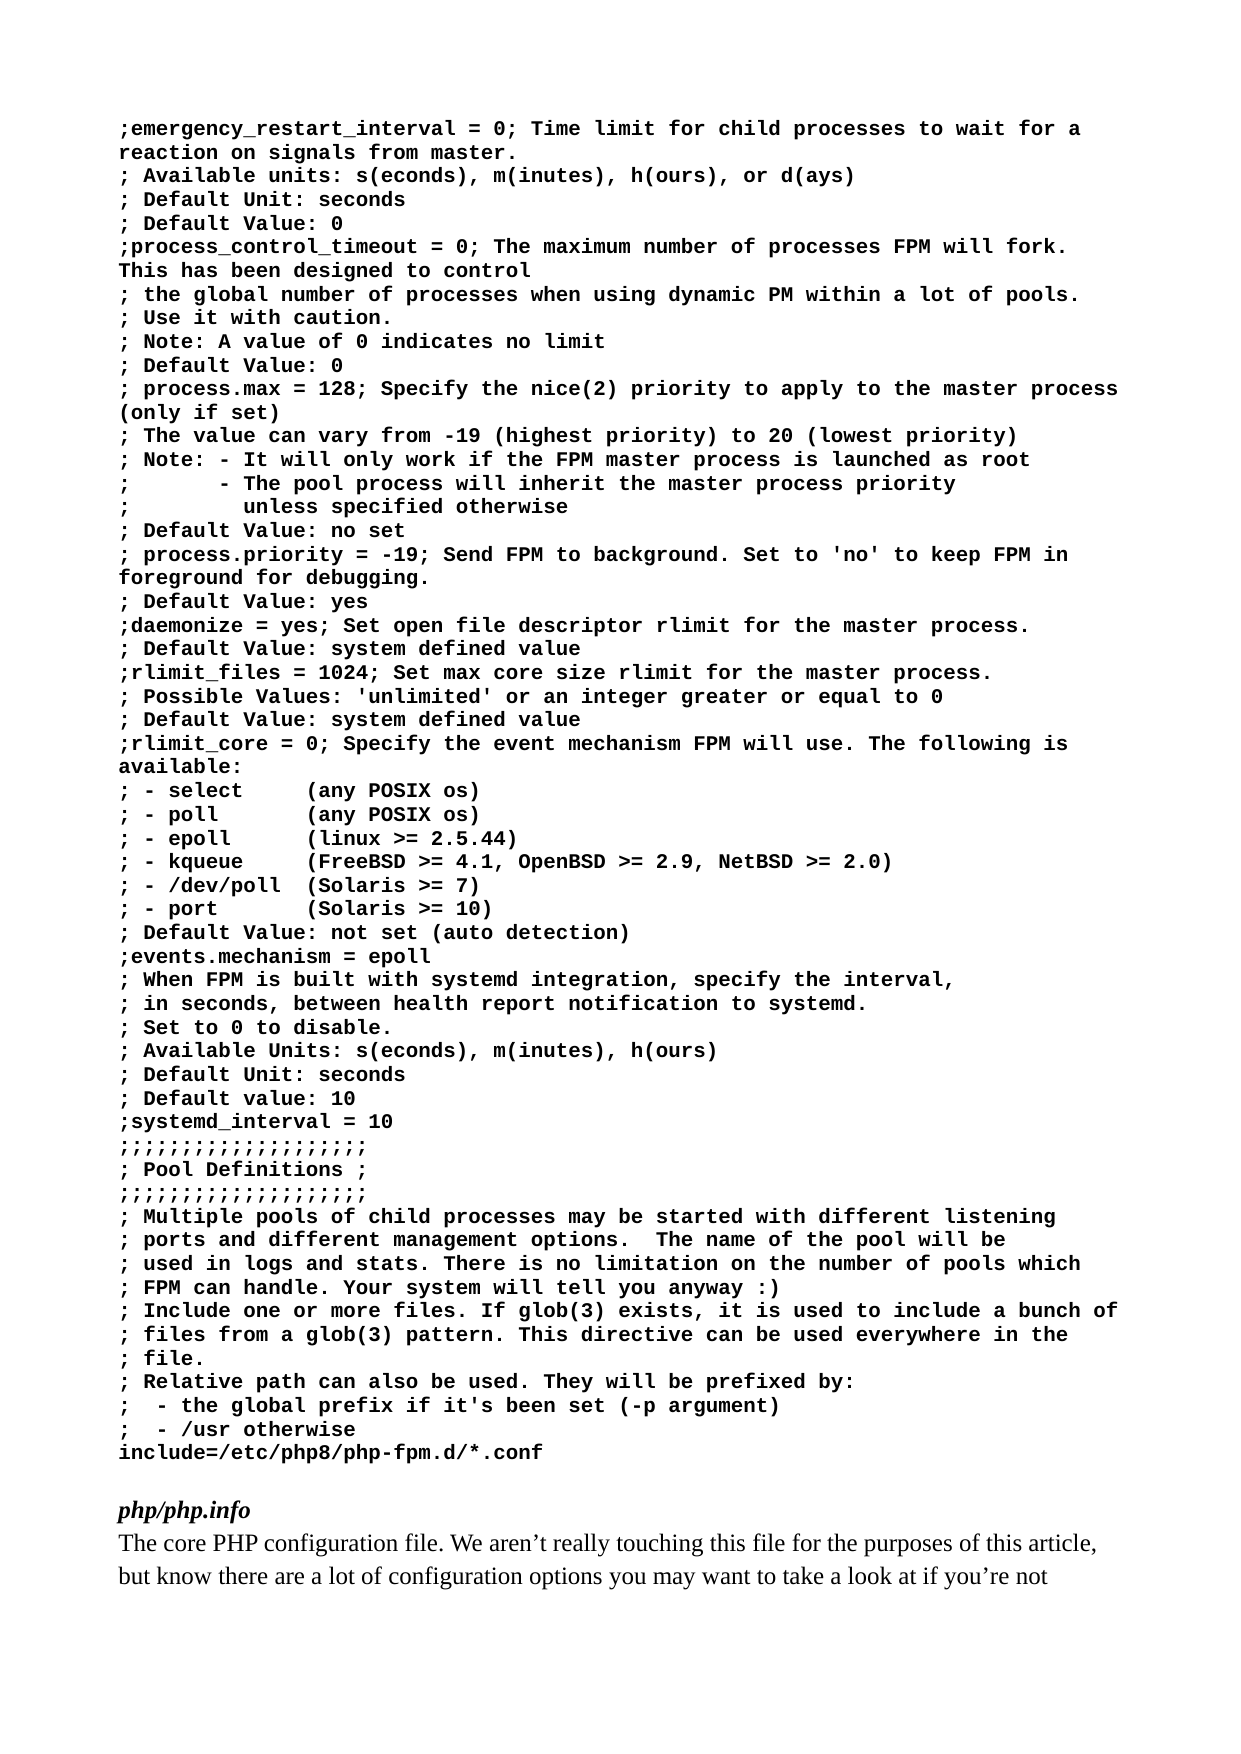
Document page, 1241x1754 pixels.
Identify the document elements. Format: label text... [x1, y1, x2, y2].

text ; Relative path can also be used. They will be prefixed by: [118, 1371, 1122, 1395]
text ; Default Value: not set (auto detection) [118, 922, 1122, 946]
text ;process_control_timeout = 0; The maximum number of processes FPM will fork. This has been designed to control [118, 236, 1122, 284]
text ;;;;;;;;;;;;;;;;;;;; [118, 1135, 1122, 1158]
text ; Default Value: 0 [118, 354, 1122, 378]
text ;systemd_interval = 10 [118, 1111, 1122, 1135]
text ; unless specified otherwise [118, 496, 1122, 520]
text ; - port (Solaris >= 10) [118, 898, 1122, 922]
text ; Default Unit: seconds [118, 189, 1122, 213]
text ; Default Unit: seconds [118, 1064, 1122, 1088]
text ; process.max = 128; Specify the nice(2) priority to apply to the master process (only if set) [118, 378, 1122, 426]
text ; - poll (any POSIX os) [118, 804, 1122, 827]
text php/php.info The core PHP configuration file. We aren’t really touching this file for the purposes of this article, but know there are a lot of configuration options you may want to take a look at if you’re not [118, 1495, 1122, 1590]
text ; FPM can handle. Your system will tell you anyway :) [118, 1277, 1122, 1300]
text ; Default Value: system defined value [118, 709, 1122, 733]
text ; Set to 0 to disable. [118, 1017, 1122, 1040]
text ; The value can vary from -19 (highest priority) to 20 (lowest priority) [118, 426, 1122, 449]
text ; - The pool process will inherit the master process priority [118, 473, 1122, 496]
text ;daemonize = yes; Set open file descriptor rlimit for the master process. [118, 615, 1122, 638]
text ; Include one or more files. If glob(3) exists, it is used to include a bunch of [118, 1300, 1122, 1324]
text ; used in logs and stats. There is no limitation on the number of pools which [118, 1253, 1122, 1277]
text ; - /dev/poll (Solaris >= 7) [118, 875, 1122, 898]
text ; ports and different management options. The name of the pool will be [118, 1229, 1122, 1253]
text ; Available Units: s(econds), m(inutes), h(ours) [118, 1040, 1122, 1064]
text ; - epoll (linux >= 2.5.44) [118, 827, 1122, 851]
text ; Multiple pools of child processes may be started with different listening [118, 1206, 1122, 1229]
text ; Default Value: system defined value [118, 638, 1122, 662]
text ; Default value: 10 [118, 1088, 1122, 1111]
text ; Available units: s(econds), m(inutes), h(ours), or d(ays) [118, 165, 1122, 189]
text ;rlimit_files = 1024; Set max core size rlimit for the master process. [118, 662, 1122, 686]
text ; Possible Values: 'unlimited' or an integer greater or equal to 0 [118, 686, 1122, 709]
text ; - /usr otherwise [118, 1419, 1122, 1442]
text ; files from a glob(3) pattern. This directive can be used everywhere in the [118, 1324, 1122, 1348]
text ; Default Value: yes [118, 591, 1122, 615]
text ; the global number of processes when using dynamic PM within a lot of pools. [118, 284, 1122, 307]
text ;rlimit_core = 0; Specify the event mechanism FPM will use. The following is available: [118, 733, 1122, 780]
text ; - the global prefix if it's been set (-p argument) [118, 1395, 1122, 1419]
text ; Note: - It will only work if the FPM master process is launched as root [118, 449, 1122, 473]
text ; - kqueue (FreeBSD >= 4.1, OpenBSD >= 2.9, NetBSD >= 2.0) [118, 851, 1122, 875]
text ; in seconds, between health report notification to systemd. [118, 993, 1122, 1017]
text ; - select (any POSIX os) [118, 780, 1122, 804]
text ;emergency_restart_interval = 0; Time limit for child processes to wait for a reaction on signals from master. [118, 118, 1122, 165]
text ; Pool Definitions ; [118, 1158, 1122, 1182]
text ; file. [118, 1348, 1122, 1371]
text ; Default Value: 0 [118, 213, 1122, 236]
text ;events.mechanism = epoll [118, 946, 1122, 969]
text include=/etc/php8/php-fpm.d/*.conf [118, 1442, 1122, 1466]
text ; Default Value: no set [118, 520, 1122, 544]
text ; Use it with caution. [118, 307, 1122, 331]
text ; When FPM is built with systemd integration, specify the interval, [118, 969, 1122, 993]
text ;;;;;;;;;;;;;;;;;;;; [118, 1182, 1122, 1206]
text ; Note: A value of 0 indicates no limit [118, 331, 1122, 354]
text ; process.priority = -19; Send FPM to background. Set to 'no' to keep FPM in foreground for debugging. [118, 544, 1122, 591]
